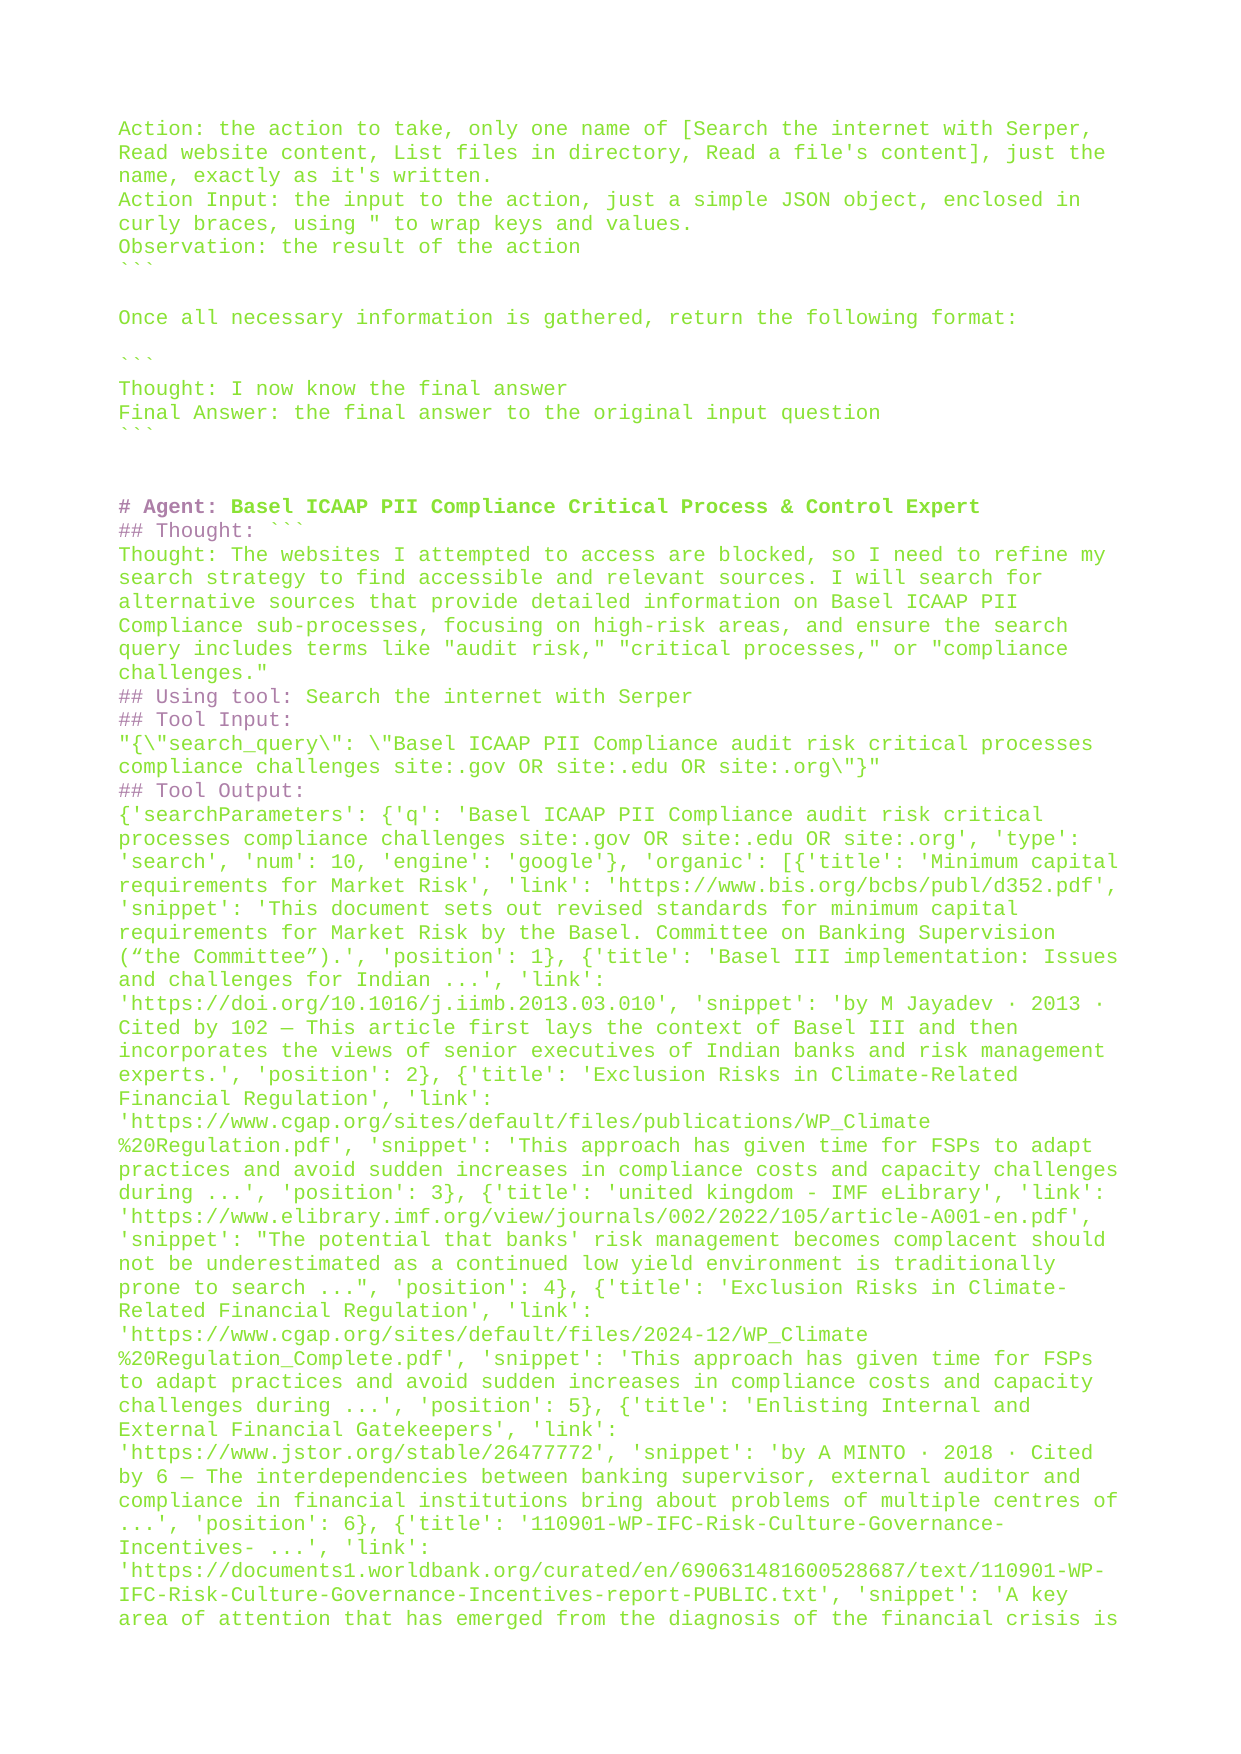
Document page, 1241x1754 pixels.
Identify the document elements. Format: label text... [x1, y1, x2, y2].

text ## Tool Input: [118, 709, 1122, 733]
text Action Input: the input to the action, just a simple JSON object, enclosed in curly braces, using " to wrap keys and values. [118, 189, 1122, 236]
text ## Tool Output: [118, 780, 1122, 804]
text ``` [118, 354, 1122, 378]
text ## Using tool: Search the internet with Serper [118, 686, 1122, 709]
text ``` [118, 260, 1122, 284]
text Once all necessary information is gathered, return the following format: [118, 307, 1122, 331]
text Action: the action to take, only one name of [Search the internet with Serper, Read website content, List files in directory, Read a file's content], just the name, exactly as it's written. [118, 118, 1122, 189]
text # Agent: Basel ICAAP PII Compliance Critical Process & Control Expert [118, 496, 1122, 520]
text Final Answer: the final answer to the original input question [118, 402, 1122, 426]
text Thought: I now know the final answer [118, 378, 1122, 402]
text ``` [118, 426, 1122, 449]
text "{\"search_query\": \"Basel ICAAP PII Compliance audit risk critical processes compliance challenges site:.gov OR site:.edu OR site:.org\"}" [118, 733, 1122, 780]
text Observation: the result of the action [118, 236, 1122, 260]
text ## Thought: ``` [118, 520, 1122, 544]
text Thought: The websites I attempted to access are blocked, so I need to refine my search strategy to find accessible and relevant sources. I will search for alternative sources that provide detailed information on Basel ICAAP PII Compliance sub-processes, focusing on high-risk areas, and ensure the search query includes terms like "audit risk," "critical processes," or "compliance challenges." [118, 544, 1122, 686]
text {'searchParameters': {'q': 'Basel ICAAP PII Compliance audit risk critical processes compliance challenges site:.gov OR site:.edu OR site:.org', 'type': 'search', 'num': 10, 'engine': 'google'}, 'organic': [{'title': 'Minimum capital requirements for Market Risk', 'link': 'https://www.bis.org/bcbs/publ/d352.pdf', 'snippet': 'This document sets out revised standards for minimum capital requirements for Market Risk by the Basel. Committee on Banking Supervision (“the Committee”).', 'position': 1}, {'title': 'Basel III implementation: Issues and challenges for Indian ...', 'link': 'https://doi.org/10.1016/j.iimb.2013.03.010', 'snippet': 'by M Jayadev · 2013 · Cited by 102 — This article first lays the context of Basel III and then incorporates the views of senior executives of Indian banks and risk management experts.', 'position': 2}, {'title': 'Exclusion Risks in Climate-Related Financial Regulation', 'link': 'https://www.cgap.org/sites/default/files/publications/WP_Climate%20Regulation.pdf', 'snippet': 'This approach has given time for FSPs to adapt practices and avoid sudden increases in compliance costs and capacity challenges during ...', 'position': 3}, {'title': 'united kingdom - IMF eLibrary', 'link': 'https://www.elibrary.imf.org/view/journals/002/2022/105/article-A001-en.pdf', 'snippet': "The potential that banks' risk management becomes complacent should not be underestimated as a continued low yield environment is traditionally prone to search ...", 'position': 4}, {'title': 'Exclusion Risks in Climate-Related Financial Regulation', 'link': 'https://www.cgap.org/sites/default/files/2024-12/WP_Climate%20Regulation_Complete.pdf', 'snippet': 'This approach has given time for FSPs to adapt practices and avoid sudden increases in compliance costs and capacity challenges during ...', 'position': 5}, {'title': 'Enlisting Internal and External Financial Gatekeepers', 'link': 'https://www.jstor.org/stable/26477772', 'snippet': 'by A MINTO · 2018 · Cited by 6 — The interdependencies between banking supervisor, external auditor and compliance in financial institutions bring about problems of multiple centres of ...', 'position': 6}, {'title': '110901-WP-IFC-Risk-Culture-Governance-Incentives- ...', 'link': 'https://documents1.worldbank.org/curated/en/690631481600528687/text/110901-WP-IFC-Risk-Culture-Governance-Incentives-report-PUBLIC.txt', 'snippet': 'A key area of attention that has emerged from the diagnosis of the financial crisis is [118, 804, 1122, 1631]
